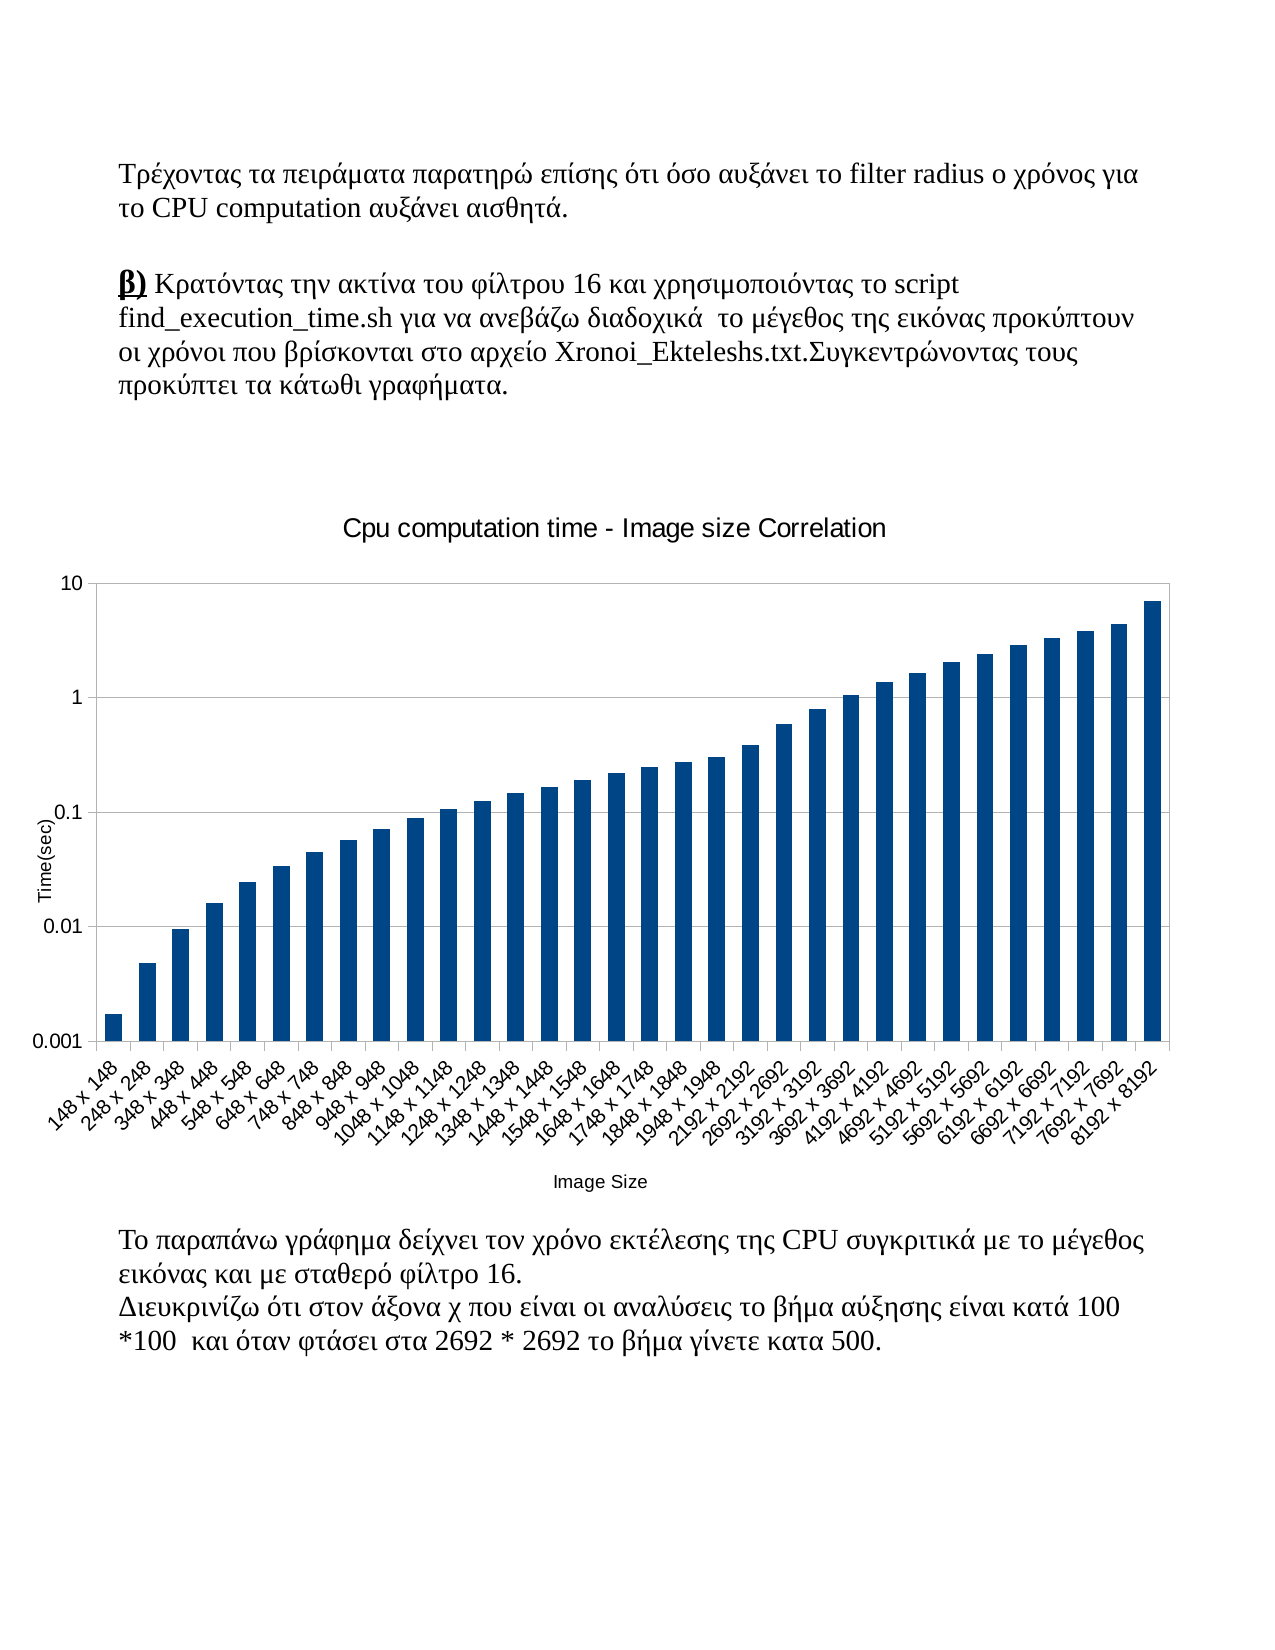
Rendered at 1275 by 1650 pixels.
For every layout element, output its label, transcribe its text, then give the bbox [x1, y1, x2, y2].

text Τρέχοντας τα πειράματα παρατηρώ επίσης ότι όσο αυξάνει το filter radius ο χρόνος για το CPU computation αυξάνει αισθητά. [118, 156, 1157, 223]
text Διευκρινίζω ότι στον άξονα χ που είναι οι αναλύσεις το βήμα αύξησης είναι κατά 100 *100 και όταν φτάσει στα 2692 * 2692 το βήμα γίνετε κατα 500. [118, 1289, 1157, 1357]
text [118, 477, 1157, 483]
text Το παραπάνω γράφημα δείχνει τον χρόνο εκτέλεσης της CPU συγκριτικά με το μέγεθος εικόνας και με σταθερό φίλτρο 16. [118, 1223, 1157, 1289]
text β) Κρατόντας την ακτίνα του φίλτρου 16 και χρησιμοποιόντας το script find_execution_time.sh για να ανεβάζω διαδοχικά το μέγεθος της εικόνας προκύπτουν οι χρόνοι που βρίσκονται στο αρχείο Xronoi_Ekteleshs.txt.Συγκεντρώνοντας τους προκύπτει τα κάτωθι γραφήματα. [118, 262, 1157, 401]
